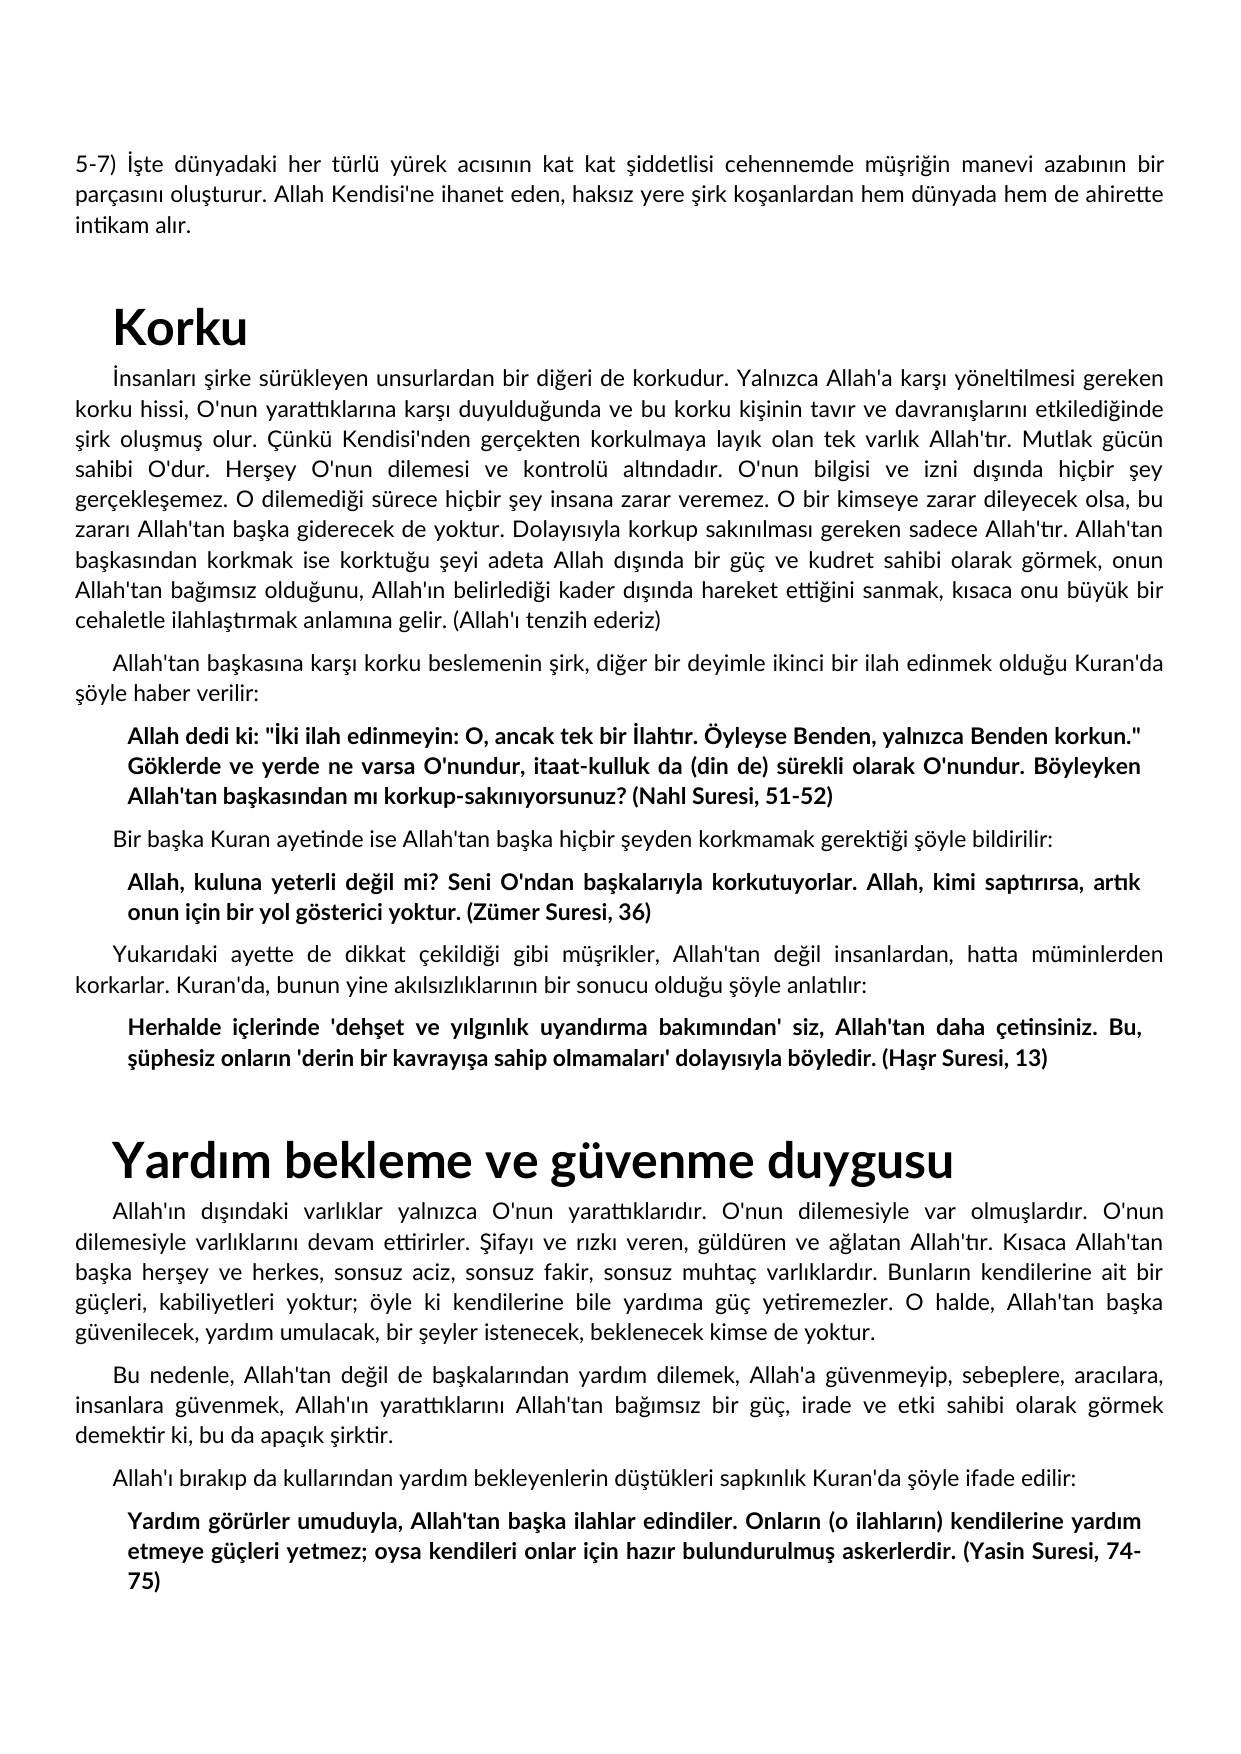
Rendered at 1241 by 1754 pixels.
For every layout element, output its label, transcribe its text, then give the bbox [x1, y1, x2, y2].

text Allah'ı bırakıp da kullarından yardım bekleyenlerin düştükleri sapkınlık Kuran'da şöyle ifade edilir: [75, 1464, 1165, 1491]
text Yardım görürler umuduyla, Allah'tan başka ilahlar edindiler. Onların (o ilahların) kendilerine yardım etmeye güçleri yetmez; oysa kendileri onlar için hazır bulundurulmuş askerlerdir. (Yasin Suresi, 74-75) [127, 1506, 1143, 1594]
text Allah dedi ki: "İki ilah edinmeyin: O, ancak tek bir İlahtır. Öyleyse Benden, yalnızca Benden korkun." Göklerde ve yerde ne varsa O'nundur, itaat-kulluk da (din de) sürekli olarak O'nundur. Böyleyken Allah'tan başkasından mı korkup-sakınıyorsunuz? (Nahl Suresi, 51-52) [127, 721, 1143, 809]
text 5-7) İşte dünyadaki her türlü yürek acısının kat kat şiddetlisi cehennemde müşriğin manevi azabının bir parçasını oluşturur. Allah Kendisi'ne ihanet eden, haksız yere şirk koşanlardan hem dünyada hem de ahirette intikam alır. [75, 150, 1165, 238]
subtitle Korku [112, 296, 1165, 356]
text İnsanları şirke sürükleyen unsurlardan bir diğeri de korkudur. Yalnızca Allah'a karşı yöneltilmesi gereken korku hissi, O'nun yarattıklarına karşı duyulduğunda ve bu korku kişinin tavır ve davranışlarını etkilediğinde şirk oluşmuş olur. Çünkü Kendisi'nden gerçekten korkulmaya layık olan tek varlık Allah'tır. Mutlak gücün sahibi O'dur. Herşey O'nun dilemesi ve kontrolü altındadır. O'nun bilgisi ve izni dışında hiçbir şey gerçekleşemez. O dilemediği sürece hiçbir şey insana zarar veremez. O bir kimseye zarar dileyecek olsa, bu zararı Allah'tan başka giderecek de yoktur. Dolayısıyla korkup sakınılması gereken sadece Allah'tır. Allah'tan başkasından korkmak ise korktuğu şeyi adeta Allah dışında bir güç ve kudret sahibi olarak görmek, onun Allah'tan bağımsız olduğunu, Allah'ın belirlediği kader dışında hareket ettiğini sanmak, kısaca onu büyük bir cehaletle ilahlaştırmak anlamına gelir. (Allah'ı tenzih ederiz) [75, 364, 1165, 633]
text Allah'ın dışındaki varlıklar yalnızca O'nun yarattıklarıdır. O'nun dilemesiyle var olmuşlardır. O'nun dilemesiyle varlıklarını devam ettirirler. Şifayı ve rızkı veren, güldüren ve ağlatan Allah'tır. Kısaca Allah'tan başka herşey ve herkes, sonsuz aciz, sonsuz fakir, sonsuz muhtaç varlıklardır. Bunların kendilerine ait bir güçleri, kabiliyetleri yoktur; öyle ki kendilerine bile yardıma güç yetiremezler. O halde, Allah'tan başka güvenilecek, yardım umulacak, bir şeyler istenecek, beklenecek kimse de yoktur. [75, 1197, 1165, 1345]
text Herhalde içlerinde 'dehşet ve yılgınlık uyandırma bakımından' siz, Allah'tan daha çetinsiniz. Bu, şüphesiz onların 'derin bir kavrayışa sahip olmamaları' dolayısıyla böyledir. (Haşr Suresi, 13) [127, 1013, 1143, 1071]
text Allah'tan başkasına karşı korku beslemenin şirk, diğer bir deyimle ikinci bir ilah edinmek olduğu Kuran'da şöyle haber verilir: [75, 648, 1165, 706]
text Yukarıdaki ayette de dikkat çekildiği gibi müşrikler, Allah'tan değil insanlardan, hatta müminlerden korkarlar. Kuran'da, bunun yine akılsızlıklarının bir sonucu olduğu şöyle anlatılır: [75, 940, 1165, 998]
subtitle Yardım bekleme ve güvenme duygusu [112, 1129, 1165, 1189]
text Bu nedenle, Allah'tan değil de başkalarından yardım dilemek, Allah'a güvenmeyip, sebeplere, aracılara, insanlara güvenmek, Allah'ın yarattıklarını Allah'tan bağımsız bir güç, irade ve etki sahibi olarak görmek demektir ki, bu da apaçık şirktir. [75, 1361, 1165, 1448]
text Bir başka Kuran ayetinde ise Allah'tan başka hiçbir şeyden korkmamak gerektiği şöyle bildirilir: [75, 824, 1165, 852]
text Allah, kuluna yeterli değil mi? Seni O'ndan başkalarıyla korkutuyorlar. Allah, kimi saptırırsa, artık onun için bir yol gösterici yoktur. (Zümer Suresi, 36) [127, 867, 1143, 925]
